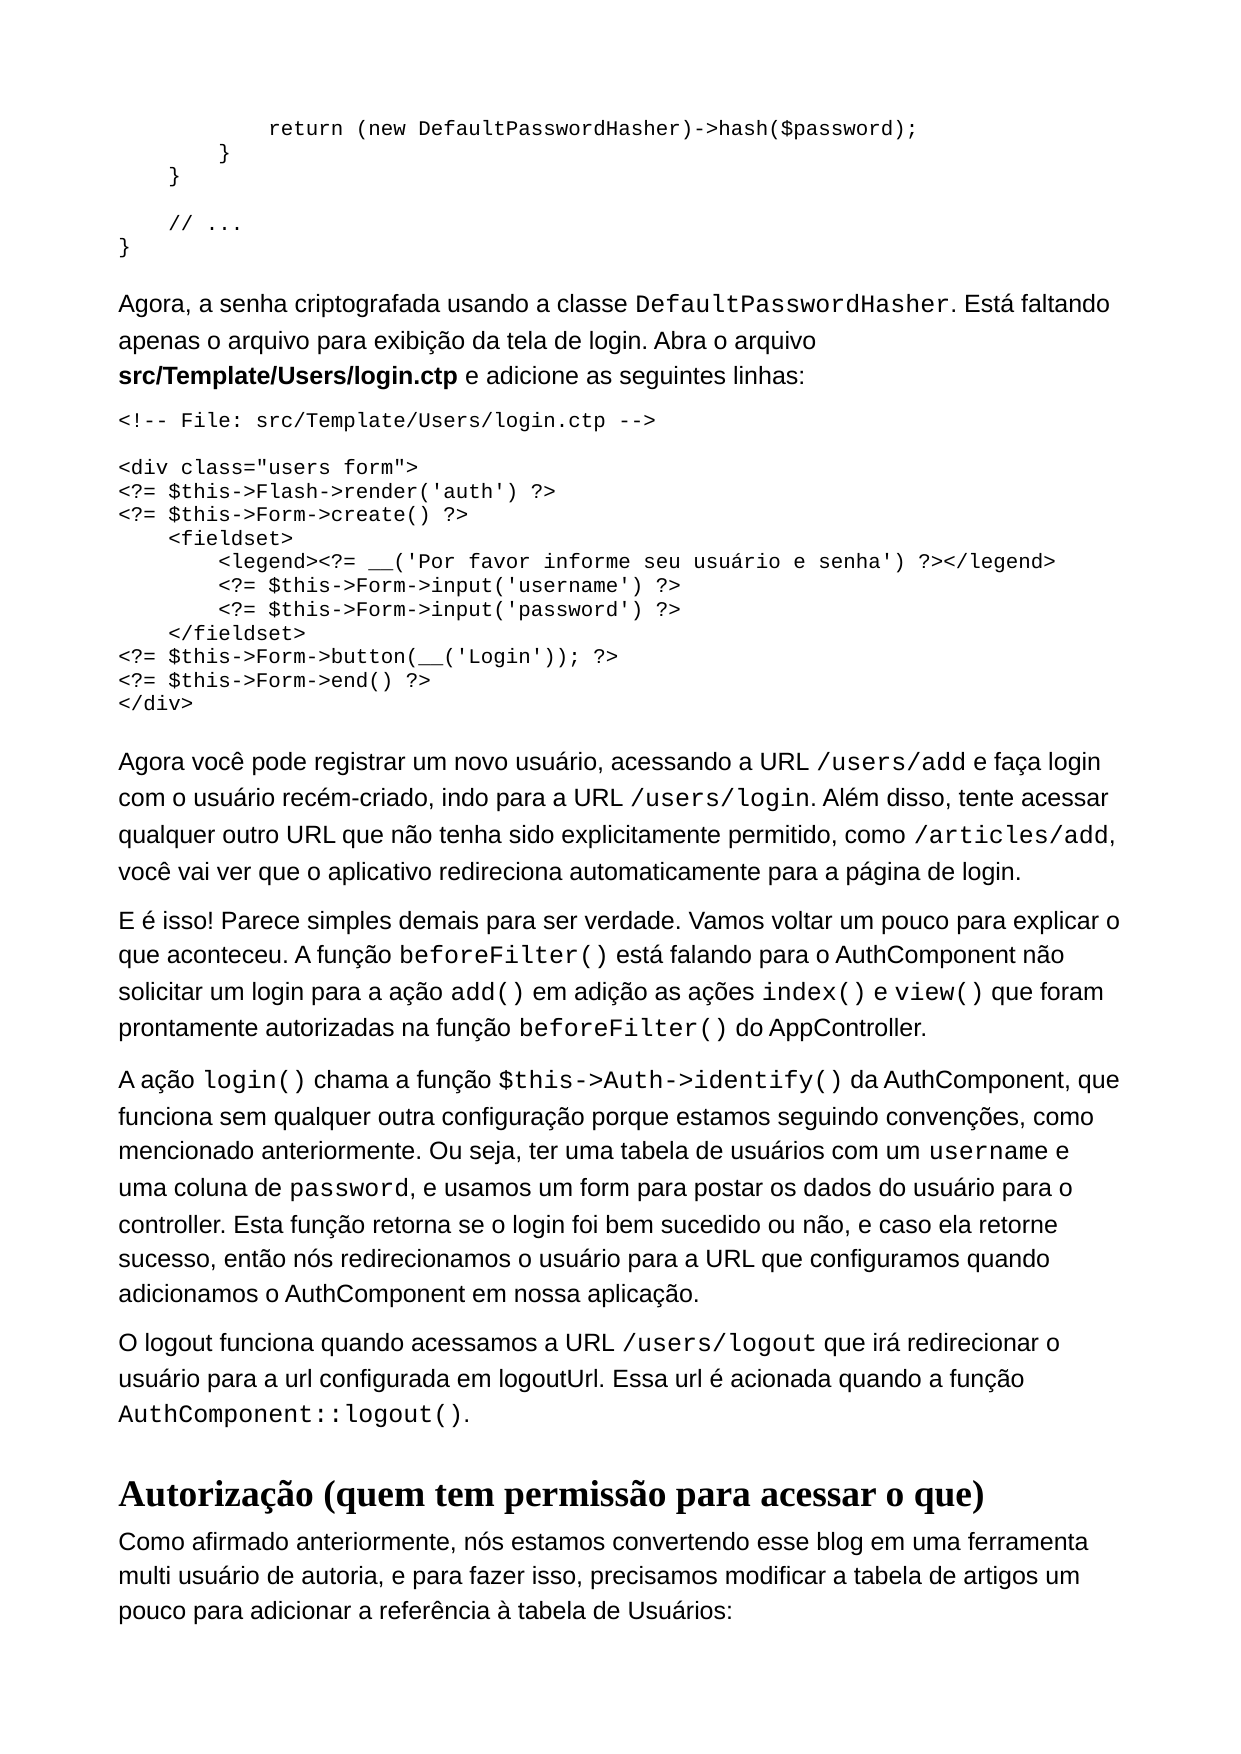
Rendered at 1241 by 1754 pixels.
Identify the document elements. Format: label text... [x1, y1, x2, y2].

text </fieldset> [118, 622, 1122, 646]
text <?= $this->Form->button(__('Login')); ?> [118, 646, 1122, 670]
text } [118, 165, 1122, 189]
text <!-- File: src/Template/Users/login.ctp --> [118, 410, 1122, 433]
text <?= $this->Flash->render('auth') ?> [118, 481, 1122, 504]
text } [118, 142, 1122, 165]
text <?= $this->Form->create() ?> [118, 504, 1122, 528]
text <?= $this->Form->input('username') ?> [118, 575, 1122, 599]
text } [118, 236, 1122, 260]
text </div> [118, 693, 1122, 717]
text Como afirmado anteriormente, nós estamos convertendo esse blog em uma ferramenta multi usuário de autoria, e para fazer isso, precisamos modificar a tabela de artigos um pouco para adicionar a referência à tabela de Usuários: [118, 1527, 1122, 1624]
text <?= $this->Form->input('password') ?> [118, 599, 1122, 622]
text A ação login() chama a função $this->Auth->identify() da AuthComponent, que funciona sem qualquer outra configuração porque estamos seguindo convenções, como mencionado anteriormente. Ou seja, ter uma tabela de usuários com um username e uma coluna de password, e usamos um form para postar os dados do usuário para o controller. Esta função retorna se o login foi bem sucedido ou não, e caso ela retorne sucesso, então nós redirecionamos o usuário para a URL que configuramos quando adicionamos o AuthComponent em nossa aplicação. [118, 1065, 1122, 1307]
text Agora você pode registrar um novo usuário, acessando a URL /users/add e faça login com o usuário recém-criado, indo para a URL /users/login. Além disso, tente acessar qualquer outro URL que não tenha sido explicitamente permitido, como /articles/add, você vai ver que o aplicativo redireciona automaticamente para a página de login. [118, 747, 1122, 885]
text Agora, a senha criptografada usando a classe DefaultPasswordHasher. Está faltando apenas o arquivo para exibição da tela de login. Abra o arquivo src/Template/Users/login.ctp e adicione as seguintes linhas: [118, 289, 1122, 389]
text <legend><?= __('Por favor informe seu usuário e senha') ?></legend> [118, 552, 1122, 575]
text return (new DefaultPasswordHasher)->hash($password); [118, 118, 1122, 142]
text O logout funciona quando acessamos a URL /users/logout que irá redirecionar o usuário para a url configurada em logoutUrl. Essa url é acionada quando a função AuthComponent::logout(). [118, 1328, 1122, 1430]
text <fieldset> [118, 528, 1122, 552]
text <?= $this->Form->end() ?> [118, 670, 1122, 693]
text E é isso! Parece simples demais para ser verdade. Vamos voltar um pouco para explicar o que aconteceu. A função beforeFilter() está falando para o AuthComponent não solicitar um login para a ação add() em adição as ações index() e view() que foram prontamente autorizadas na função beforeFilter() do AppController. [118, 906, 1122, 1044]
subtitle Autorização (quem tem permissão para acessar o que) [118, 1471, 1122, 1514]
text // ... [118, 213, 1122, 236]
text <div class="users form"> [118, 457, 1122, 481]
